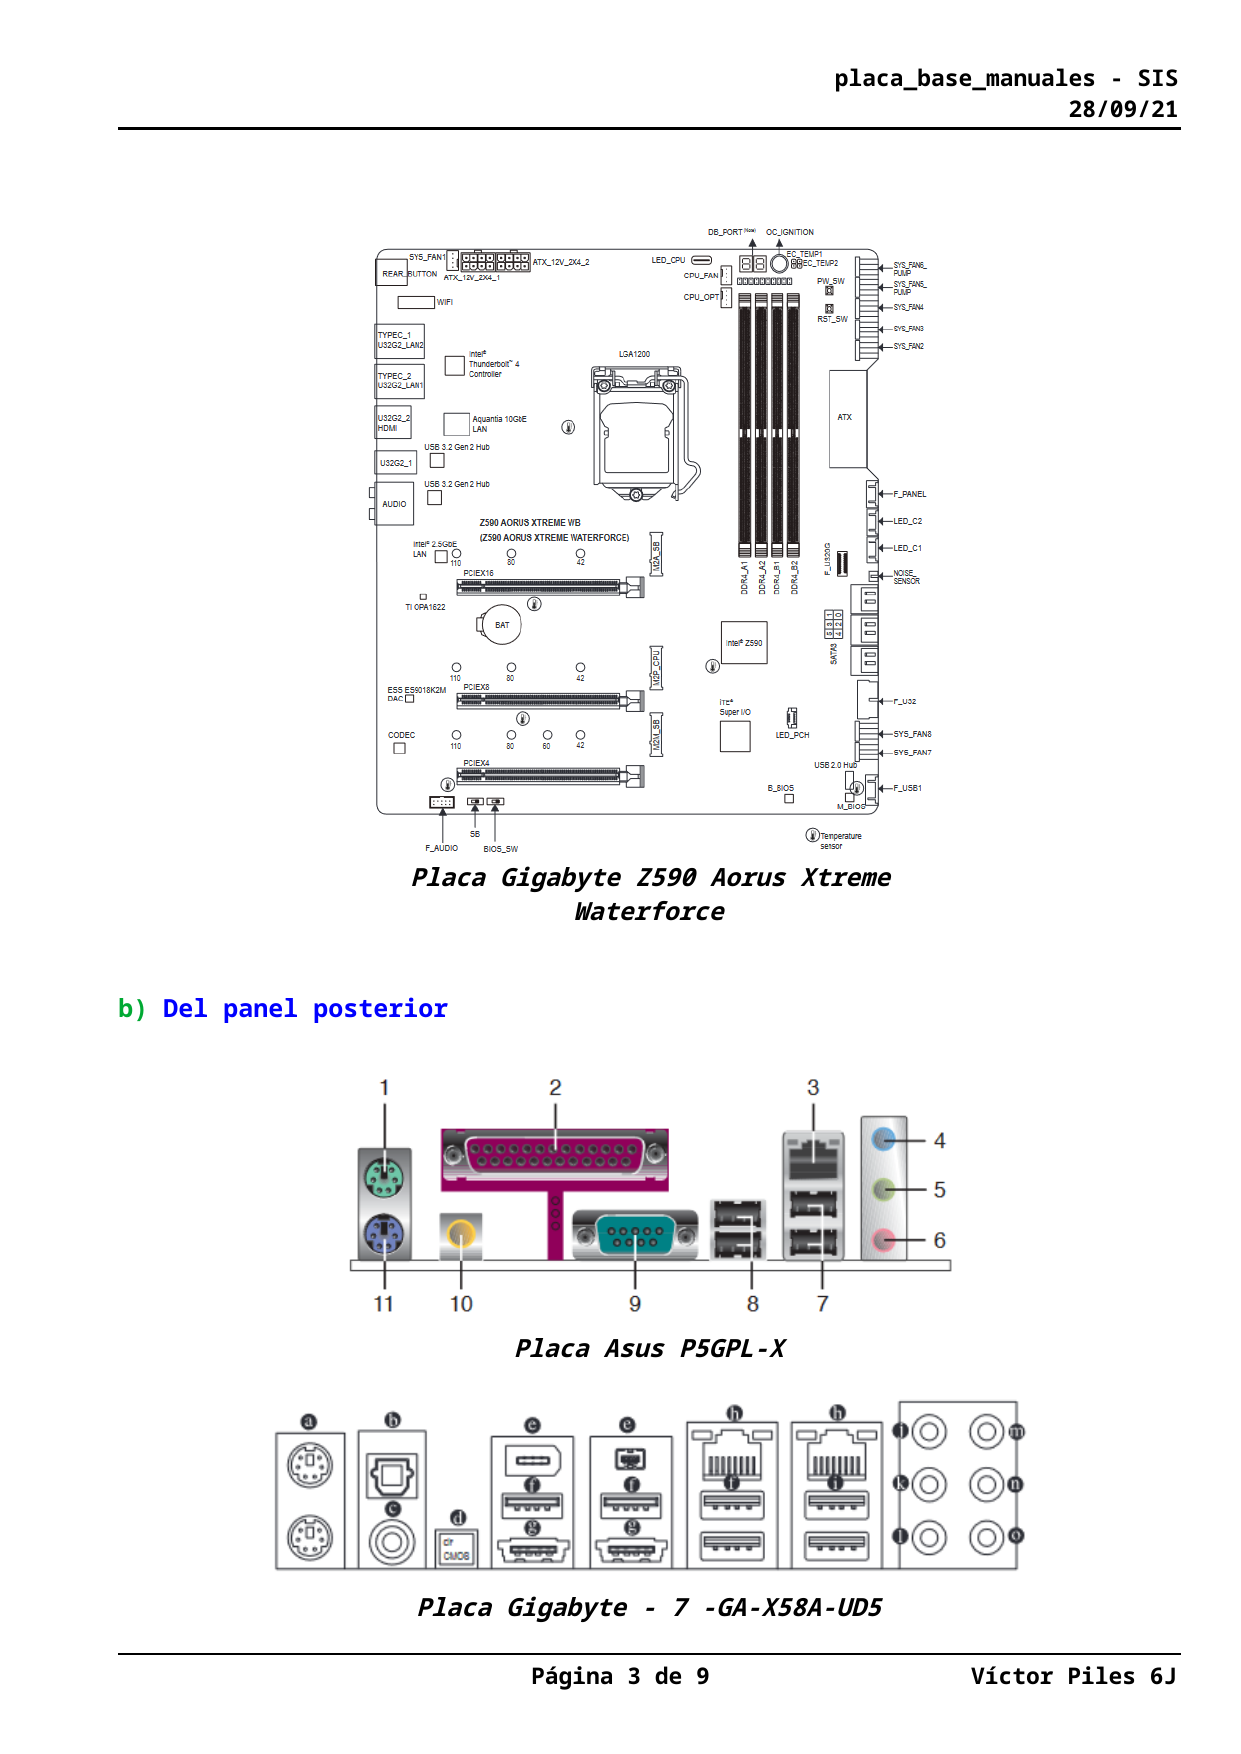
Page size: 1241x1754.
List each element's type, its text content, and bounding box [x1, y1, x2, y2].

picture [366, 223, 933, 860]
picture [255, 1389, 1045, 1590]
text Placa Asus P5GPL-X [329, 1331, 971, 1365]
text Placa Gigabyte - 7 -GA-X58A-UD5 [255, 1590, 1044, 1623]
picture [328, 1055, 971, 1331]
text b) Del panel posterior [118, 991, 1181, 1025]
text Placa Gigabyte Z590 Aorus Xtreme Waterforce [366, 860, 933, 927]
